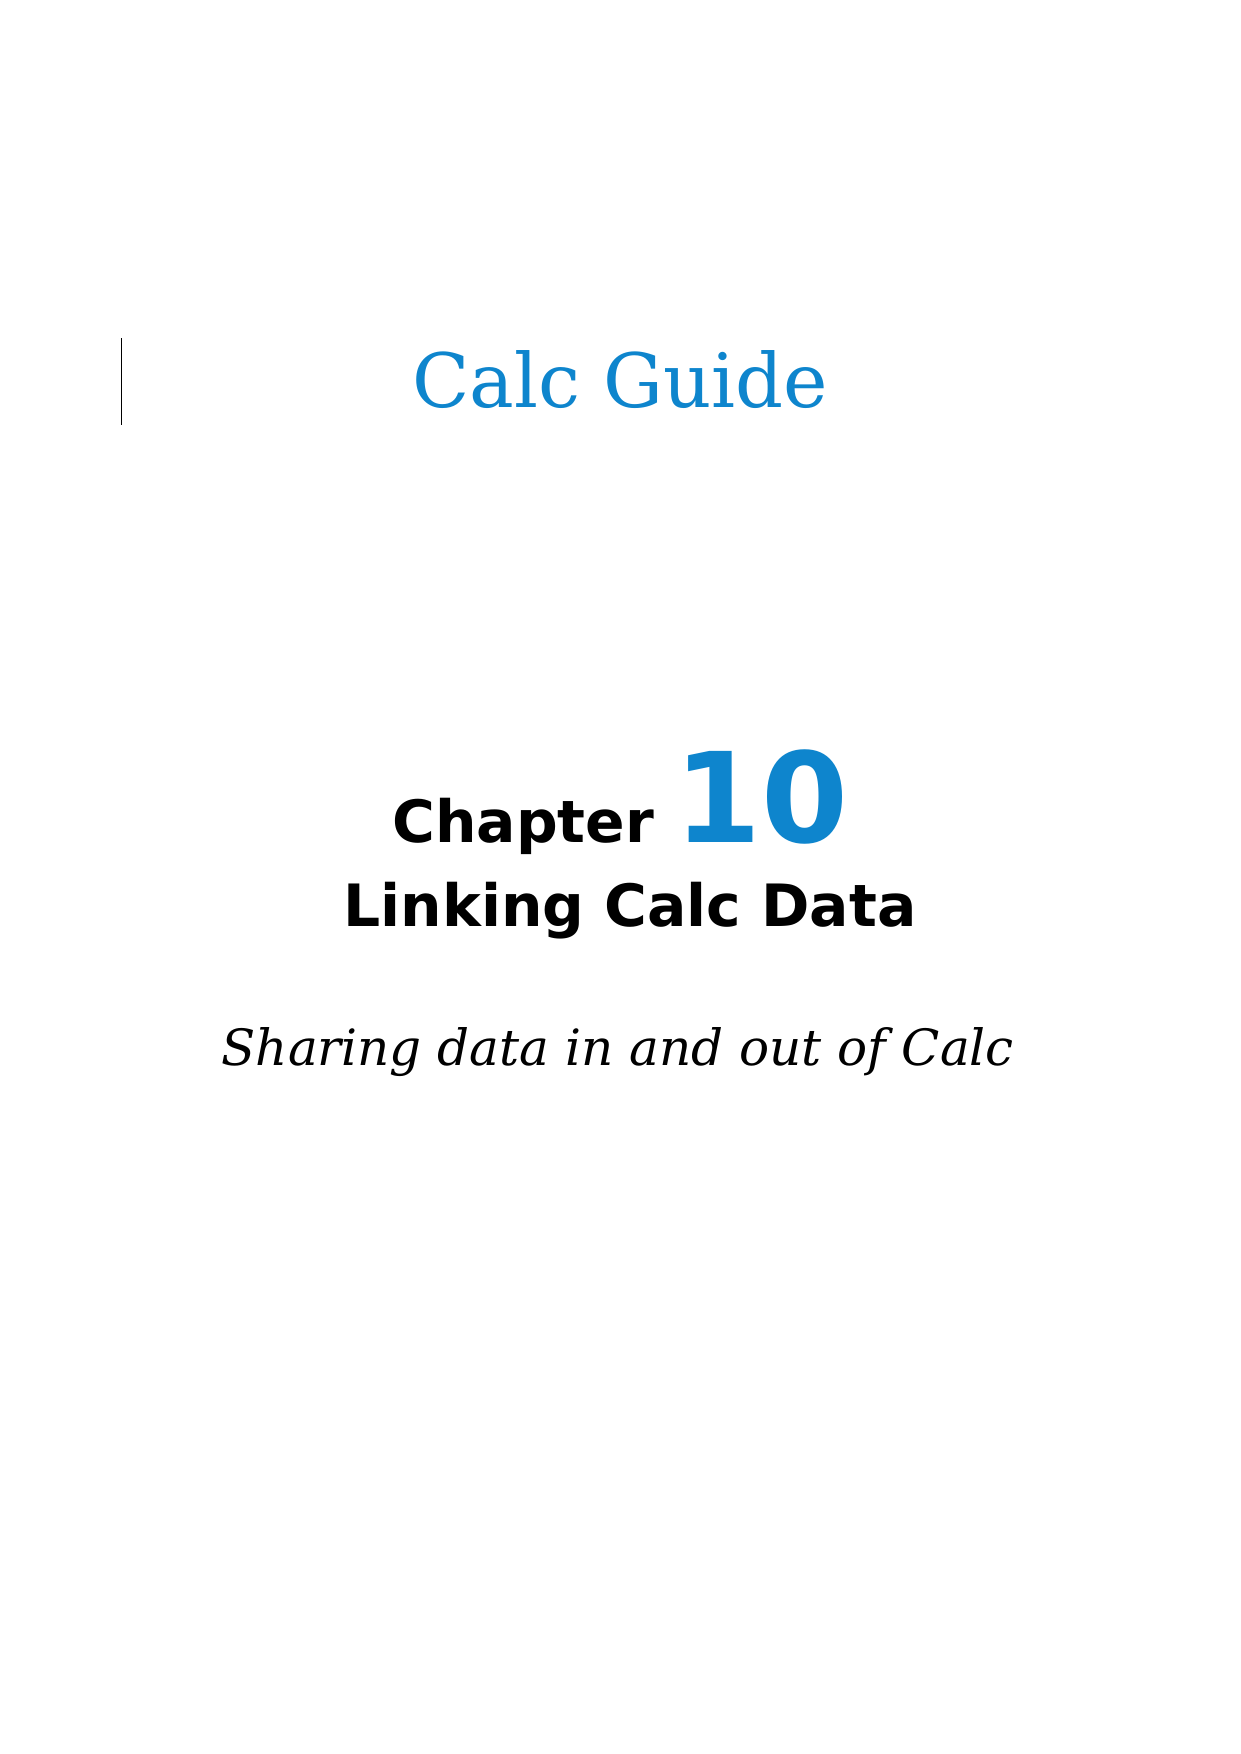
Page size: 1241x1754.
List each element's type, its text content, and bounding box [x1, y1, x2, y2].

subtitle Sharing data in and out of Calc [136, 1018, 1104, 1077]
text Calc Guide [136, 338, 1104, 425]
subtitle Chapter 10 Linking Calc Data [136, 727, 1104, 940]
